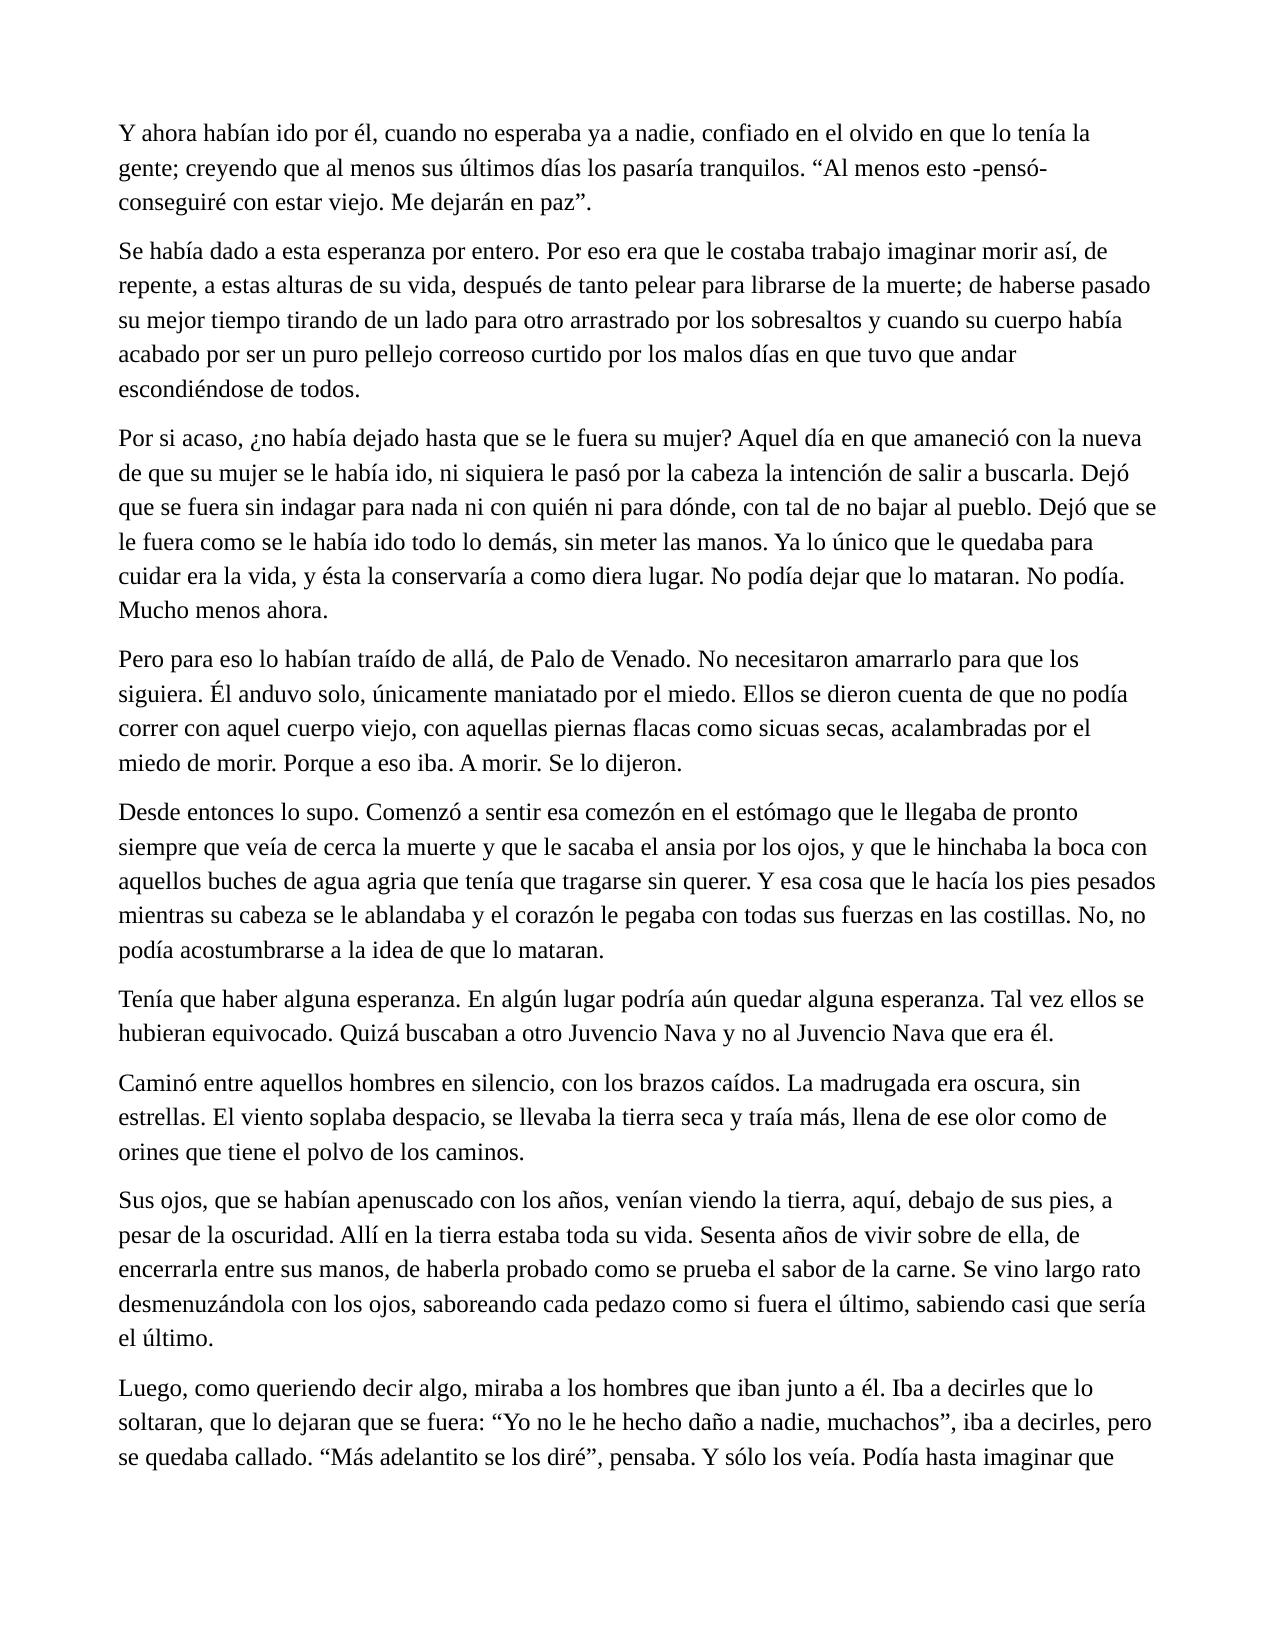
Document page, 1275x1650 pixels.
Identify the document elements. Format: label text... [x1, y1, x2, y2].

text Caminó entre aquellos hombres en silencio, con los brazos caídos. La madrugada era oscura, sin estrellas. El viento soplaba despacio, se llevaba la tierra seca y traía más, llena de ese olor como de orines que tiene el polvo de los caminos. [118, 1068, 1157, 1165]
text Tenía que haber alguna esperanza. En algún lugar podría aún quedar alguna esperanza. Tal vez ellos se hubieran equivocado. Quizá buscaban a otro Juvencio Nava y no al Juvencio Nava que era él. [118, 984, 1157, 1047]
text Luego, como queriendo decir algo, miraba a los hombres que iban junto a él. Iba a decirles que lo soltaran, que lo dejaran que se fuera: “Yo no le he hecho daño a nadie, muchachos”, iba a decirles, pero se quedaba callado. “Más adelantito se los diré”, pensaba. Y sólo los veía. Podía hasta imaginar que [118, 1373, 1157, 1470]
text Desde entonces lo supo. Comenzó a sentir esa comezón en el estómago que le llegaba de pronto siempre que veía de cerca la muerte y que le sacaba el ansia por los ojos, y que le hinchaba la boca con aquellos buches de agua agria que tenía que tragarse sin querer. Y esa cosa que le hacía los pies pesados mientras su cabeza se le ablandaba y el corazón le pegaba con todas sus fuerzas en las costillas. No, no podía acostumbrarse a la idea de que lo mataran. [118, 797, 1157, 964]
text Se había dado a esta esperanza por entero. Por eso era que le costaba trabajo imaginar morir así, de repente, a estas alturas de su vida, después de tanto pelear para librarse de la muerte; de haberse pasado su mejor tiempo tirando de un lado para otro arrastrado por los sobresaltos y cuando su cuerpo había acabado por ser un puro pellejo correoso curtido por los malos días en que tuvo que andar escondiéndose de todos. [118, 236, 1157, 403]
text Sus ojos, que se habían apenuscado con los años, venían viendo la tierra, aquí, debajo de sus pies, a pesar de la oscuridad. Allí en la tierra estaba toda su vida. Sesenta años de vivir sobre de ella, de encerrarla entre sus manos, de haberla probado como se prueba el sabor de la carne. Se vino largo rato desmenuzándola con los ojos, saboreando cada pedazo como si fuera el último, sabiendo casi que sería el último. [118, 1186, 1157, 1352]
text Y ahora habían ido por él, cuando no esperaba ya a nadie, confiado en el olvido en que lo tenía la gente; creyendo que al menos sus últimos días los pasaría tranquilos. “Al menos esto -pensó- conseguiré con estar viejo. Me dejarán en paz”. [118, 118, 1157, 216]
text Pero para eso lo habían traído de allá, de Palo de Venado. No necesitaron amarrarlo para que los siguiera. Él anduvo solo, únicamente maniatado por el miedo. Ellos se dieron cuenta de que no podía correr con aquel cuerpo viejo, con aquellas piernas flacas como sicuas secas, acalambradas por el miedo de morir. Porque a eso iba. A morir. Se lo dijeron. [118, 644, 1157, 777]
text Por si acaso, ¿no había dejado hasta que se le fuera su mujer? Aquel día en que amaneció con la nueva de que su mujer se le había ido, ni siquiera le pasó por la cabeza la intención de salir a buscarla. Dejó que se fuera sin indagar para nada ni con quién ni para dónde, con tal de no bajar al pueblo. Dejó que se le fuera como se le había ido todo lo demás, sin meter las manos. Ya lo único que le quedaba para cuidar era la vida, y ésta la conservaría a como diera lugar. No podía dejar que lo mataran. No podía. Mucho menos ahora. [118, 423, 1157, 624]
